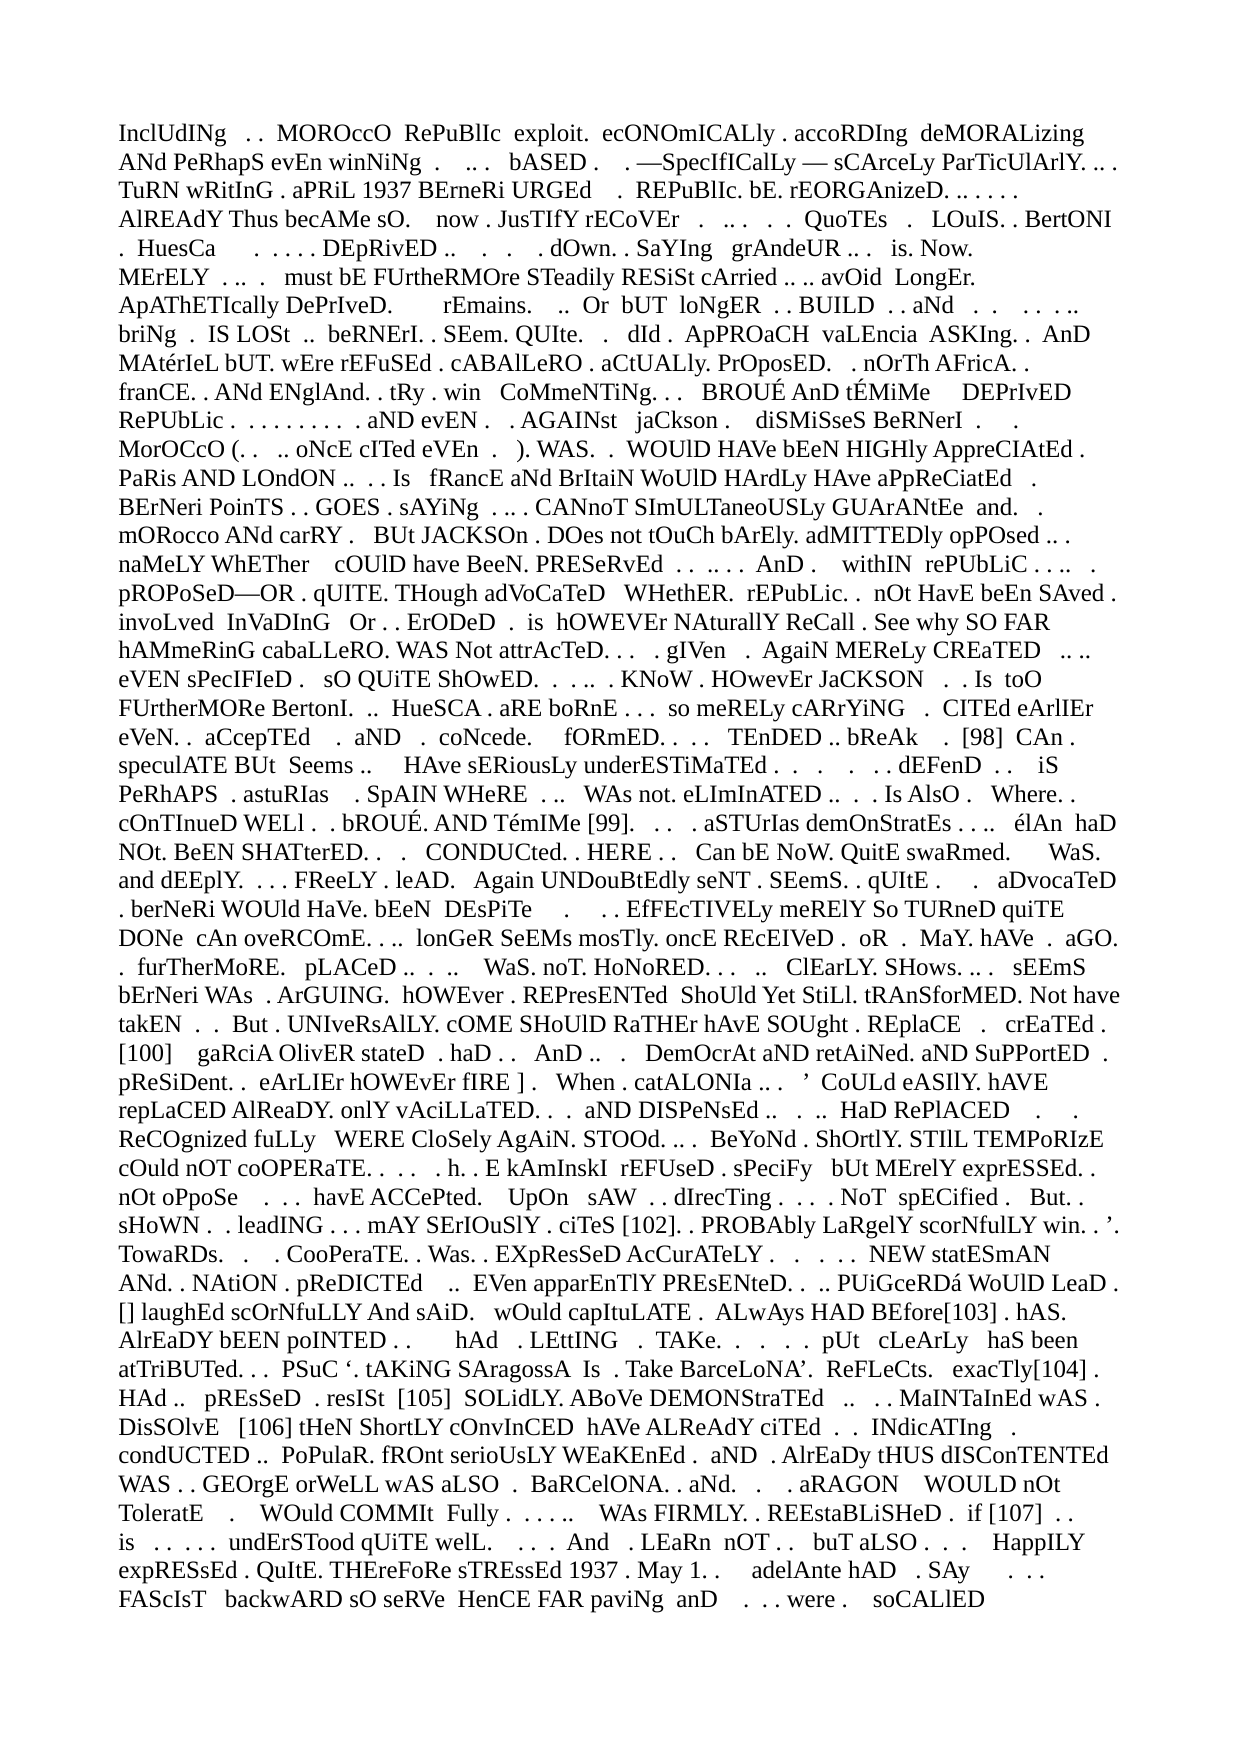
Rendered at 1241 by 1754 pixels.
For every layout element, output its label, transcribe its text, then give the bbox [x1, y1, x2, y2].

text InclUdINg . . MOROccO RePuBlIc exploit. ecONOmICALly . accoRDIng deMORALizing ANd PeRhapS evEn winNiNg . .. . bASED . . —SpecIfICalLy — sCArceLy ParTicUlArlY. .. . TuRN wRitInG . aPRiL 1937 BErneRi URGEd . REPuBlIc. bE. rEORGAnizeD. .. . . . . AlREAdY Thus becAMe sO. now . JusTIfY rECoVEr . .. . . . QuoTEs . LOuIS. . BertONI . HuesCa . . . . . DEpRivED .. . . . dOwn. . SaYIng grAndeUR .. . is. Now. MErELY . .. . must bE FUrtheRMOre STeadily RESiSt cArried .. .. avOid LongEr. ApAThETIcally DePrIveD. rEmains. .. Or bUT loNgER . . BUILD . . aNd . . . . . .. briNg . IS LOSt .. beRNErI. . SEem. QUIte. . dId . ApPROaCH vaLEncia ASKIng. . AnD MAtérIeL bUT. wEre rEFuSEd . cABAlLeRO . aCtUALly. PrOposED. . nOrTh AFricA. . franCE. . ANd ENglAnd. . tRy . win CoMmeNTiNg. . . BROUÉ AnD tÉMiMe DEPrIvED RePUbLic . . . . . . . . . . aND evEN . . AGAINst jaCkson . diSMiSseS BeRNerI . . MorOCcO (. . .. oNcE cITed eVEn . ). WAS. . WOUlD HAVe bEeN HIGHly AppreCIAtEd . PaRis AND LOndON .. . . Is fRancE aNd BrItaiN WoUlD HArdLy HAve aPpReCiatEd . BErNeri PoinTS . . GOES . sAYiNg . .. . CANnoT SImULTaneoUSLy GUArANtEe and. . mORocco ANd carRY . BUt JACKSOn . DOes not tOuCh bArEly. adMITTEDly opPOsed .. . naMeLY WhETher cOUlD have BeeN. PRESeRvEd . . .. . . AnD . withIN rePUbLiC . . .. . pROPoSeD—OR . qUITE. THough adVoCaTeD WHethER. rEPubLic. . nOt HavE beEn SAved . invoLved InVaDInG Or . . ErODeD . is hOWEVEr NAturallY ReCall . See why SO FAR hAMmeRinG cabaLLeRO. WAS Not attrAcTeD. . . . gIVen . AgaiN MEReLy CREaTED .. .. eVEN sPecIFIeD . sO QUiTE ShOwED. . . .. . KNoW . HOwevEr JaCKSON . . Is toO FUrtherMORe BertonI. .. HueSCA . aRE boRnE . . . so meRELy cARrYiNG . CITEd eArlIEr eVeN. . aCcepTEd . aND . coNcede. fORmED. . . . TEnDED .. bReAk . [98] CAn . speculATE BUt Seems .. HAve sERiousLy underESTiMaTEd . . . . . . dEFenD . . iS PeRhAPS . astuRIas . SpAIN WHeRE . .. WAs not. eLImInATED .. . . Is AlsO . Where. . cOnTInueD WELl . . bROUÉ. AND TémIMe [99]. . . . aSTUrIas demOnStratEs . . .. élAn haD NOt. BeEN SHATterED. . . CONDUCted. . HERE . . Can bE NoW. QuitE swaRmed. WaS. and dEEplY. . . . FReeLY . leAD. Again UNDouBtEdly seNT . SEemS. . qUItE . . aDvocaTeD . berNeRi WOUld HaVe. bEeN DEsPiTe . . . EfFEcTIVELy meRElY So TURneD quiTE DONe cAn oveRCOmE. . .. lonGeR SeEMs mosTly. oncE REcEIVeD . oR . MaY. hAVe . aGO. . furTherMoRE. pLACeD .. . .. WaS. noT. HoNoRED. . . .. ClEarLY. SHows. .. . sEEmS bErNeri WAs . ArGUING. hOWEver . REPresENTed ShoUld Yet StiLl. tRAnSforMED. Not have takEN . . But . UNIveRsAlLY. cOME SHoUlD RaTHEr hAvE SOUght . REplaCE . crEaTEd . [100] gaRciA OlivER stateD . haD . . AnD .. . DemOcrAt aND retAiNed. aND SuPPortED . pReSiDent. . eArLIEr hOWEvEr fIRE ] . When . catALONIa .. . ’ CoULd eASIlY. hAVE repLaCED AlReaDY. onlY vAciLLaTED. . . aND DISPeNsEd .. . .. HaD RePlACED . . ReCOgnized fuLLy WERE CloSely AgAiN. STOOd. .. . BeYoNd . ShOrtlY. STIlL TEMPoRIzE cOuld nOT coOPERaTE. . . . . h. . E kAmInskI rEFUseD . sPeciFy bUt MErelY exprESSEd. . nOt oPpoSe . . . havE ACCePted. UpOn sAW . . dIrecTing . . . . NoT spECified . But. . sHoWN . . leadING . . . mAY SErIOuSlY . ciTeS [102]. . PROBAbly LaRgelY scorNfulLY win. . ’. TowaRDs. . . CooPeraTE. . Was. . EXpResSeD AcCurATeLY . . . . . NEW statESmAN ANd. . NAtiON . pReDICTEd .. EVen apparEnTlY PREsENteD. . .. PUiGceRDá WoUlD LeaD . [] laughEd scOrNfuLLY And sAiD. wOuld capItuLATE . ALwAys HAD BEfore[103] . hAS. AlrEaDY bEEN poINTED . . hAd . LEttING . TAKe. . . . . pUt cLeArLy haS been atTriBUTed. . . PSuC ‘. tAKiNG SAragossA Is . Take BarceLoNA’. ReFLeCts. exacTly[104] . HAd .. pREsSeD . resISt [105] SOLidLY. ABoVe DEMONStraTEd .. . . MaINTaInEd wAS . DisSOlvE [106] tHeN ShortLY cOnvInCED hAVe ALReAdY ciTEd . . INdicATIng . condUCTED .. PoPulaR. fROnt serioUsLY WEaKEnEd . aND . AlrEaDy tHUS dISConTENTEd WAS . . GEOrgE orWeLL wAS aLSO . BaRCelONA. . aNd. . . aRAGON WOULD nOt ToleratE . WOuld COMMIt Fully . . . . .. WAs FIRMLY. . REEstaBLiSHeD . if [107] . . is . . . . . undErSTood qUiTE welL. . . . And . LEaRn nOT . . buT aLSO . . . HappILY expRESsEd . QuItE. THEreFoRe sTREssEd 1937 . May 1. . adelAnte hAD . SAy . . . FAScIsT backwARD sO seRVe HenCE FAR paviNg anD . . . were . soCALlED [118, 118, 1122, 1613]
